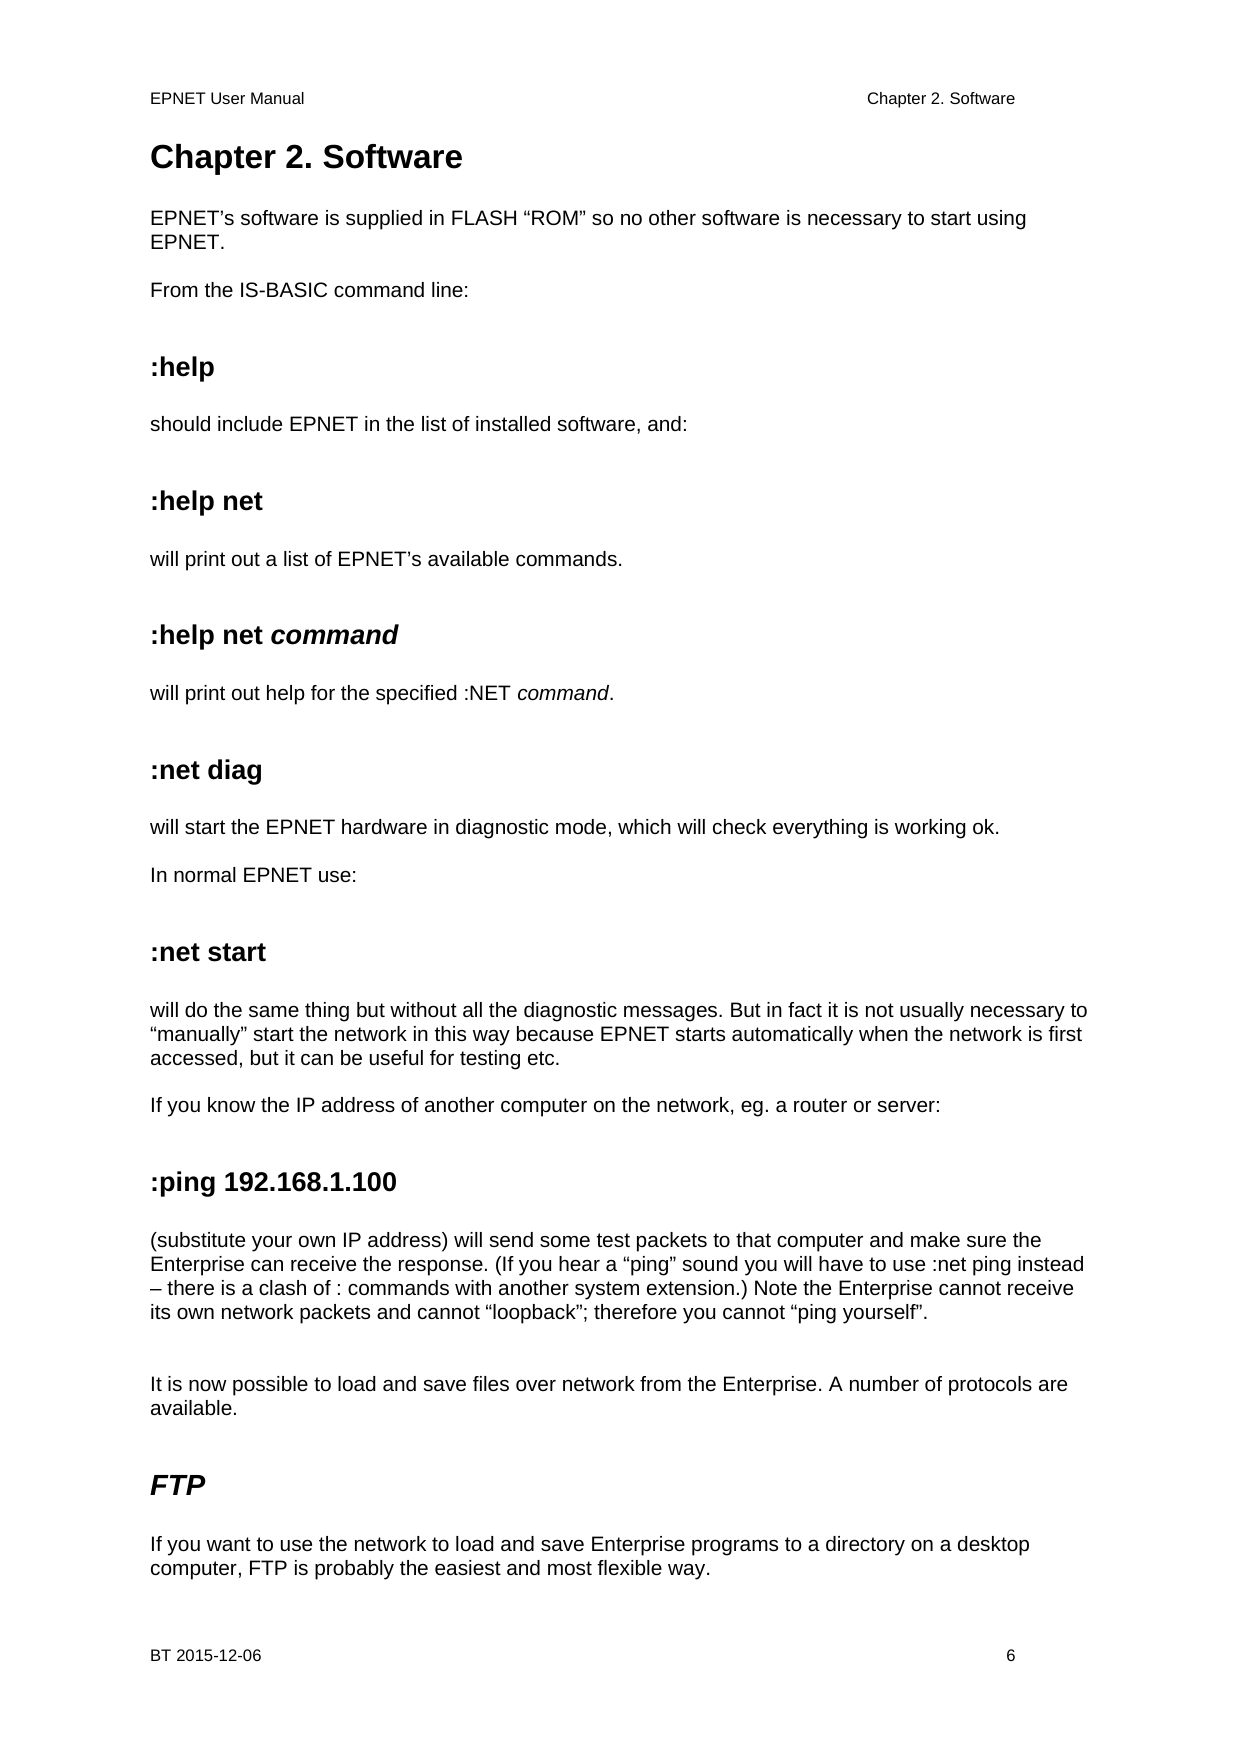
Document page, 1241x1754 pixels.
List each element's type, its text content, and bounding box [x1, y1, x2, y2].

text EPNET’s software is supplied in FLASH “ROM” so no other software is necessary to start using EPNET. [150, 206, 1090, 254]
text In normal EPNET use: [150, 863, 1090, 887]
text will print out a list of EPNET’s available commands. [150, 546, 1090, 570]
subtitle :help net [150, 485, 1090, 516]
text will do the same thing but without all the diagnostic messages. But in fact it is not usually necessary to “manually” start the network in this way because EPNET starts automatically when the network is first accessed, but it can be useful for testing etc. [150, 997, 1090, 1069]
subtitle :help net command [150, 619, 1090, 651]
subtitle :net diag [150, 754, 1090, 785]
subtitle FTP [150, 1468, 1090, 1502]
subtitle :ping 192.168.1.100 [150, 1166, 1090, 1197]
text will start the EPNET hardware in diagnostic mode, which will check everything is working ok. [150, 815, 1090, 839]
text It is now possible to load and save files over network from the Enterprise. A number of protocols are available. [150, 1371, 1090, 1419]
text will print out help for the specified :NET command. [150, 681, 1090, 705]
text If you want to use the network to load and save Enterprise programs to a directory on a desktop computer, FTP is probably the easiest and most flexible way. [150, 1532, 1090, 1580]
subtitle :help [150, 351, 1090, 382]
subtitle :net start [150, 936, 1090, 967]
text should include EPNET in the list of installed software, and: [150, 412, 1090, 436]
subtitle Software [150, 137, 1090, 176]
text If you know the IP address of another computer on the network, eg. a router or server: [150, 1093, 1090, 1117]
text (substitute your own IP address) will send some test packets to that computer and make sure the Enterprise can receive the response. (If you hear a “ping” sound you will have to use :net ping instead – there is a clash of : commands with another system extension.) Note the Enterprise cannot receive its own network packets and cannot “loopback”; therefore you cannot “ping yourself”. [150, 1228, 1090, 1323]
text From the IS-BASIC command line: [150, 278, 1090, 302]
